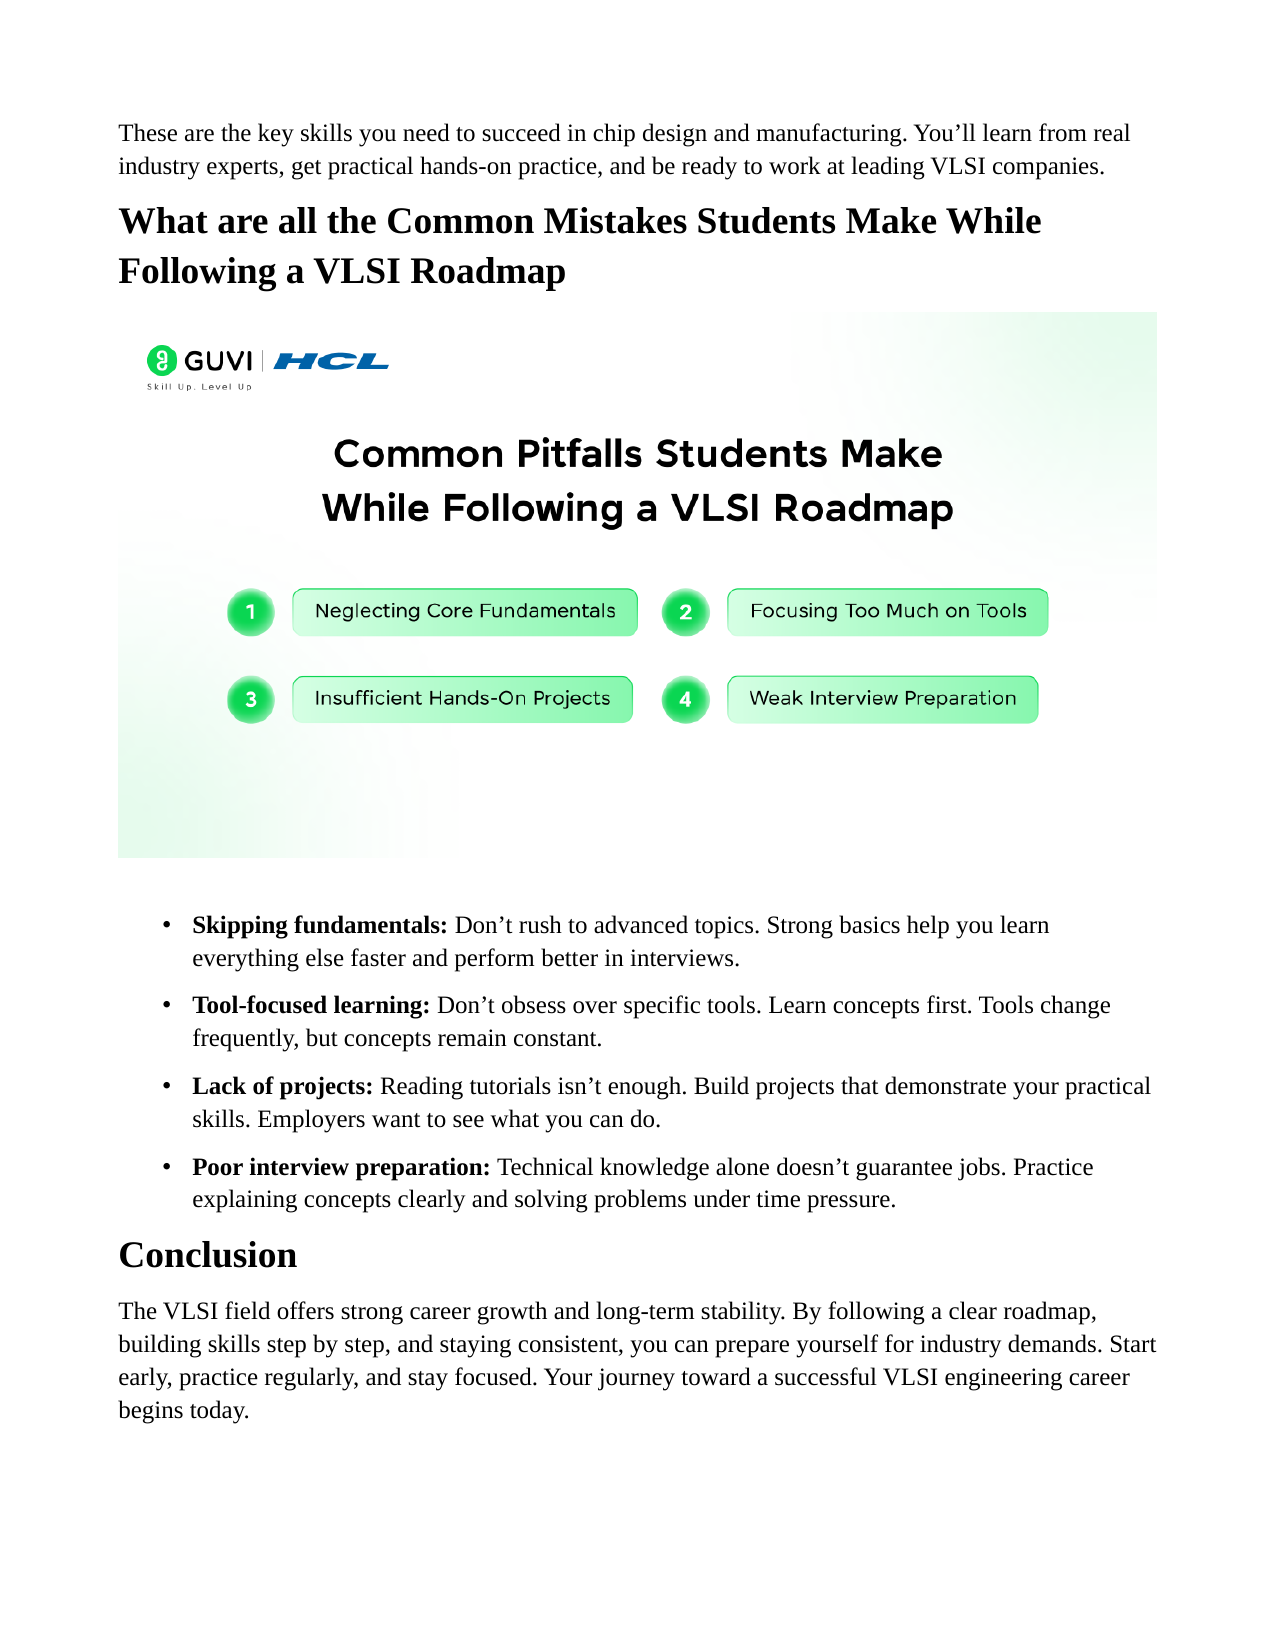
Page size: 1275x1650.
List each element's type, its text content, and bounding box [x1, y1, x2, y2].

text The VLSI field offers strong career growth and long-term stability. By following a clear roadmap, building skills step by step, and staying consistent, you can prepare yourself for industry demands. Start early, practice regularly, and stay focused. Your journey toward a successful VLSI engineering career begins today. [118, 1296, 1157, 1424]
list Lack of projects: Reading tutorials isn’t enough. Build projects that demonstrate your practical skills. Employers want to see what you can do. [162, 1071, 1157, 1133]
list Skipping fundamentals: Don’t rush to advanced topics. Strong basics help you learn everything else faster and perform better in interviews. [162, 910, 1157, 971]
subtitle What are all the Common Mistakes Students Make While Following a VLSI Roadmap [118, 199, 1157, 291]
list Tool-focused learning: Don’t obsess over specific tools. Learn concepts first. Tools change frequently, but concepts remain constant. [162, 990, 1157, 1052]
text These are the key skills you need to succeed in chip design and manufacturing. You’ll learn from real industry experts, get practical hands-on practice, and be ready to work at leading VLSI companies. [118, 118, 1157, 180]
subtitle Conclusion [118, 1232, 1157, 1275]
list Poor interview preparation: Technical knowledge alone doesn’t guarantee jobs. Practice explaining concepts clearly and solving problems under time pressure. [162, 1152, 1157, 1213]
picture [118, 312, 1157, 858]
